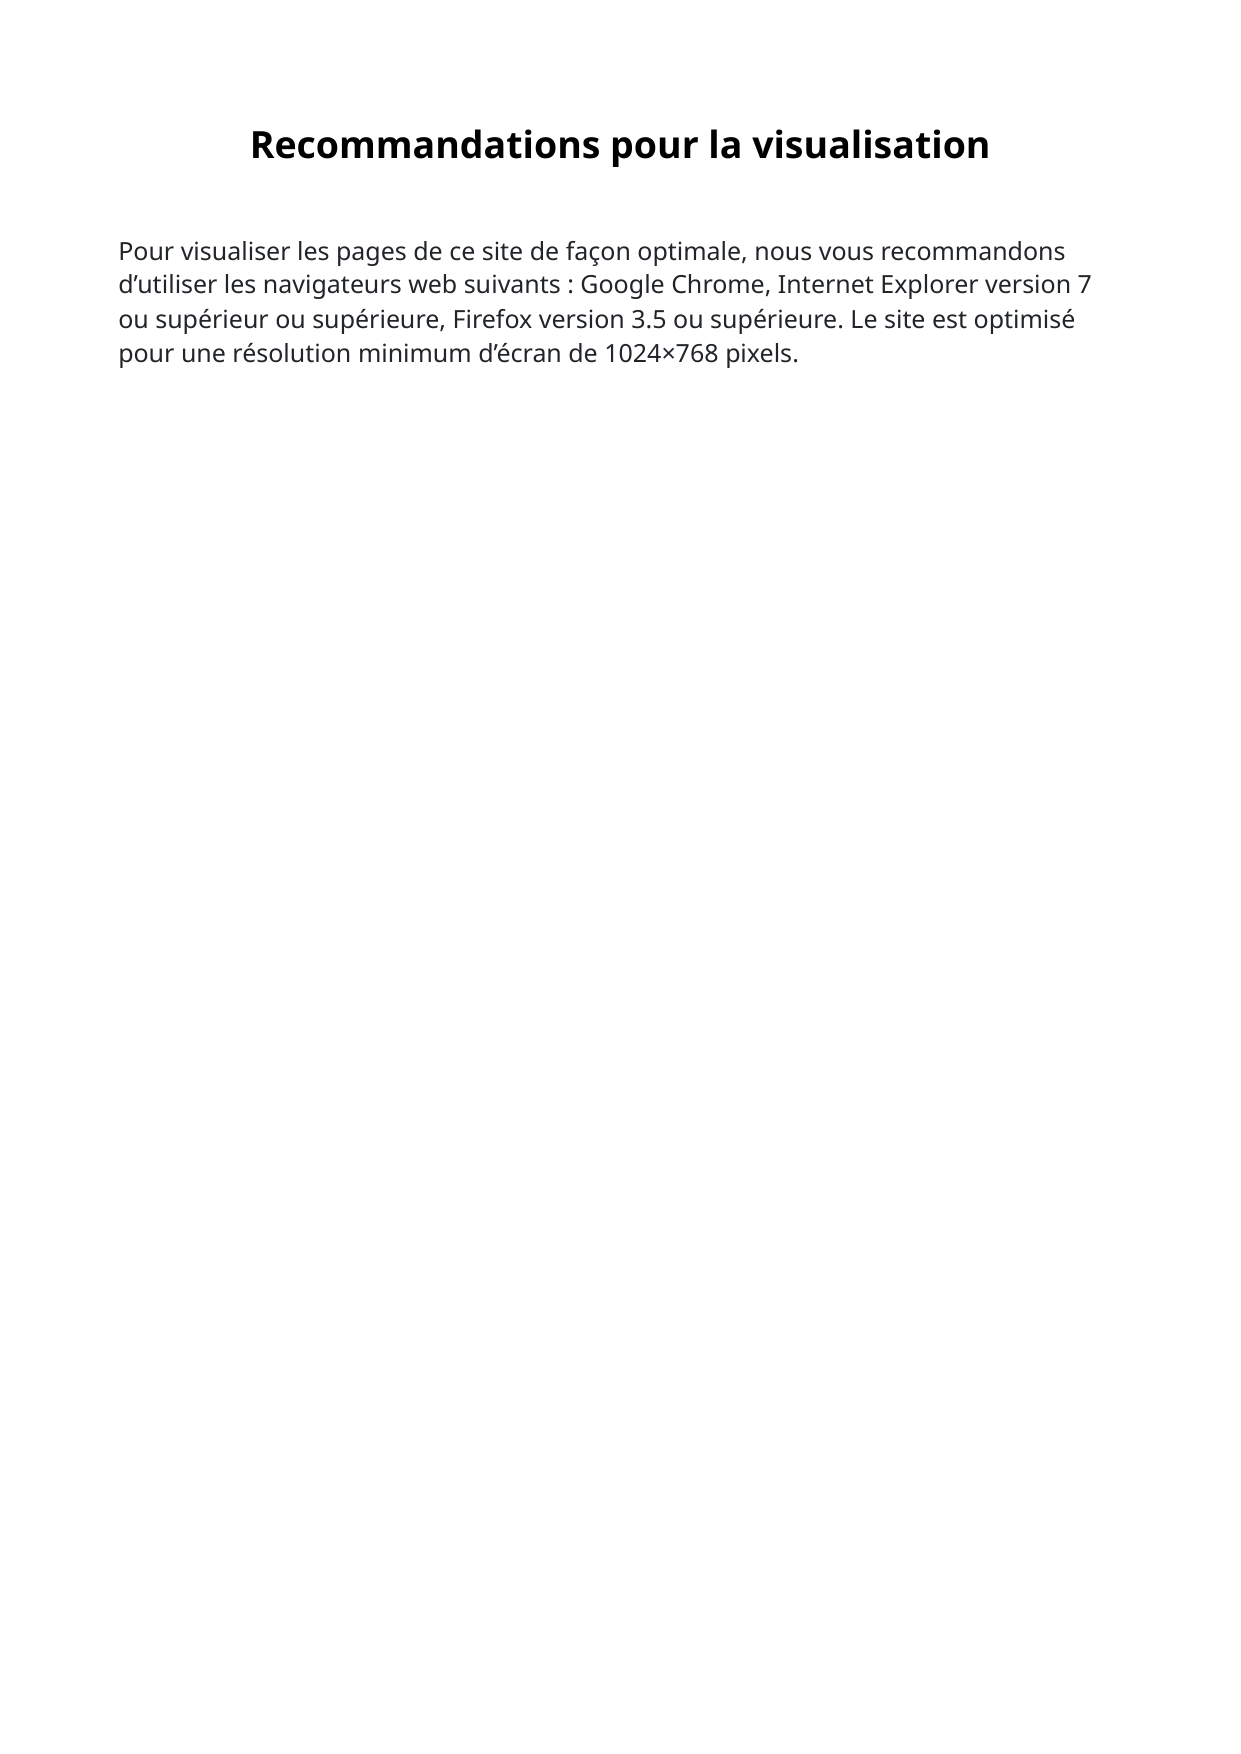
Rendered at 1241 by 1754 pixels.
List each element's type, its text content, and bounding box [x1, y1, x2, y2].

subtitle Recommandations pour la visualisation [118, 118, 1122, 169]
text Pour visualiser les pages de ce site de façon optimale, nous vous recommandons d’utiliser les navigateurs web suivants : Google Chrome, Internet Explorer version 7 ou supérieur ou supérieure, Firefox version 3.5 ou supérieure. Le site est optimisé pour une résolution minimum d’écran de 1024×768 pixels. [118, 233, 1122, 369]
